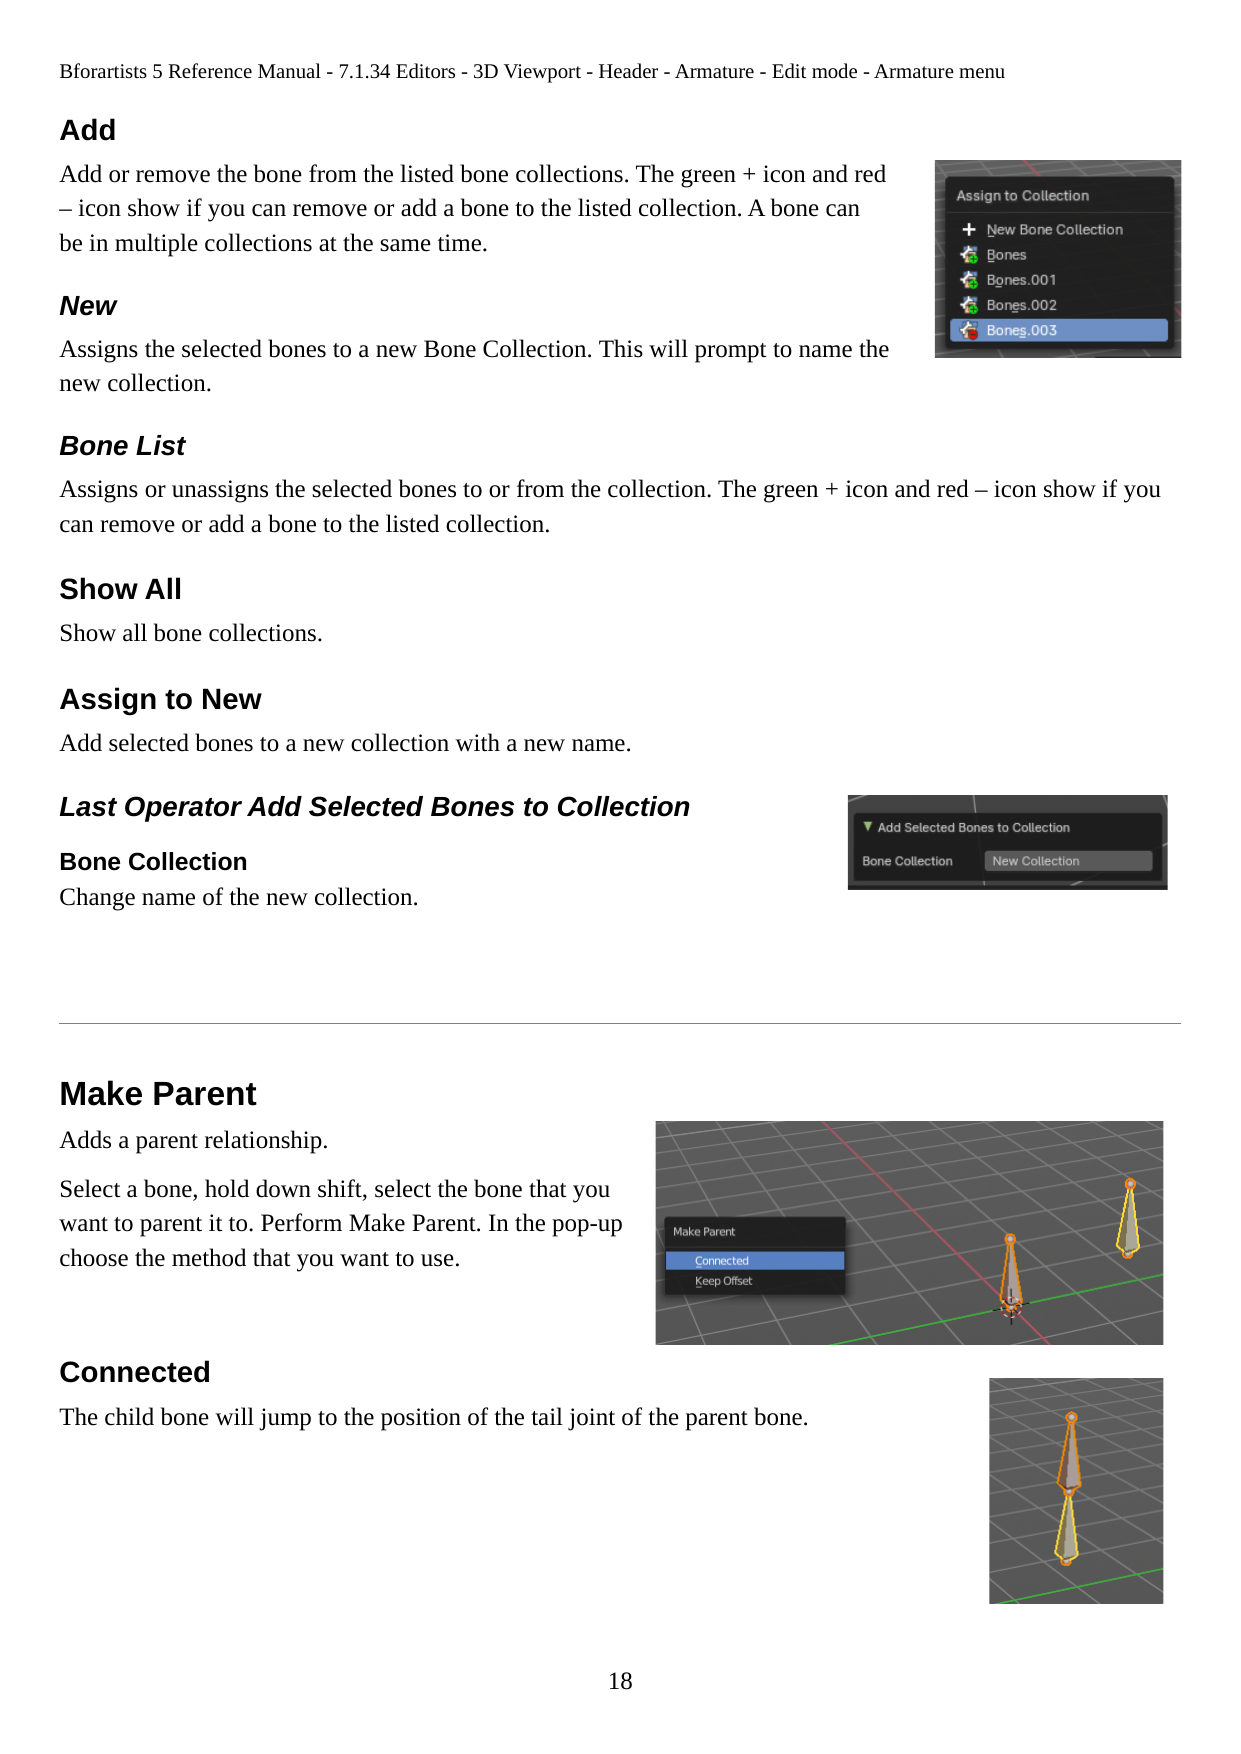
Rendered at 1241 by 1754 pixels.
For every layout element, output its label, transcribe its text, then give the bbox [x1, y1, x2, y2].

picture [847, 795, 1168, 890]
picture [989, 1378, 1164, 1604]
subtitle [1168, 847, 1181, 875]
subtitle Bone Collection [59, 847, 847, 875]
subtitle Bone List [59, 430, 1181, 462]
picture [655, 1121, 1164, 1345]
subtitle Assign to New [59, 682, 1181, 716]
subtitle Last Operator Add Selected Bones to Collection [59, 790, 1181, 822]
picture [934, 160, 1182, 358]
text Show all bone collections. [59, 618, 1181, 647]
text Select a bone, hold down shift, select the bone that you want to parent it to. Perform Make Parent. In the pop-up choose the method that you want to use. [59, 1174, 655, 1271]
text The child bone will jump to the position of the tail joint of the parent bone. [59, 1402, 989, 1430]
subtitle Connected [59, 1355, 1181, 1389]
subtitle New [59, 289, 934, 321]
subtitle Show All [59, 572, 1181, 606]
text Change name of the new collection. [59, 882, 1181, 910]
subtitle Make Parent [59, 1073, 1181, 1112]
subtitle Add [59, 113, 1181, 146]
text Assigns or unassigns the selected bones to or from the collection. The green + icon and red – icon show if you can remove or add a bone to the listed collection. [59, 474, 1181, 537]
text Assigns the selected bones to a new Bone Collection. This will prompt to name the new collection. [59, 334, 1181, 397]
text Adds a parent relationship. [59, 1125, 655, 1153]
text Add selected bones to a new collection with a new name. [59, 728, 1181, 757]
text Add or remove the bone from the listed bone collections. The green + icon and red – icon show if you can remove or add a bone to the listed collection. A bone can be in multiple collections at the same time. [59, 159, 1181, 257]
